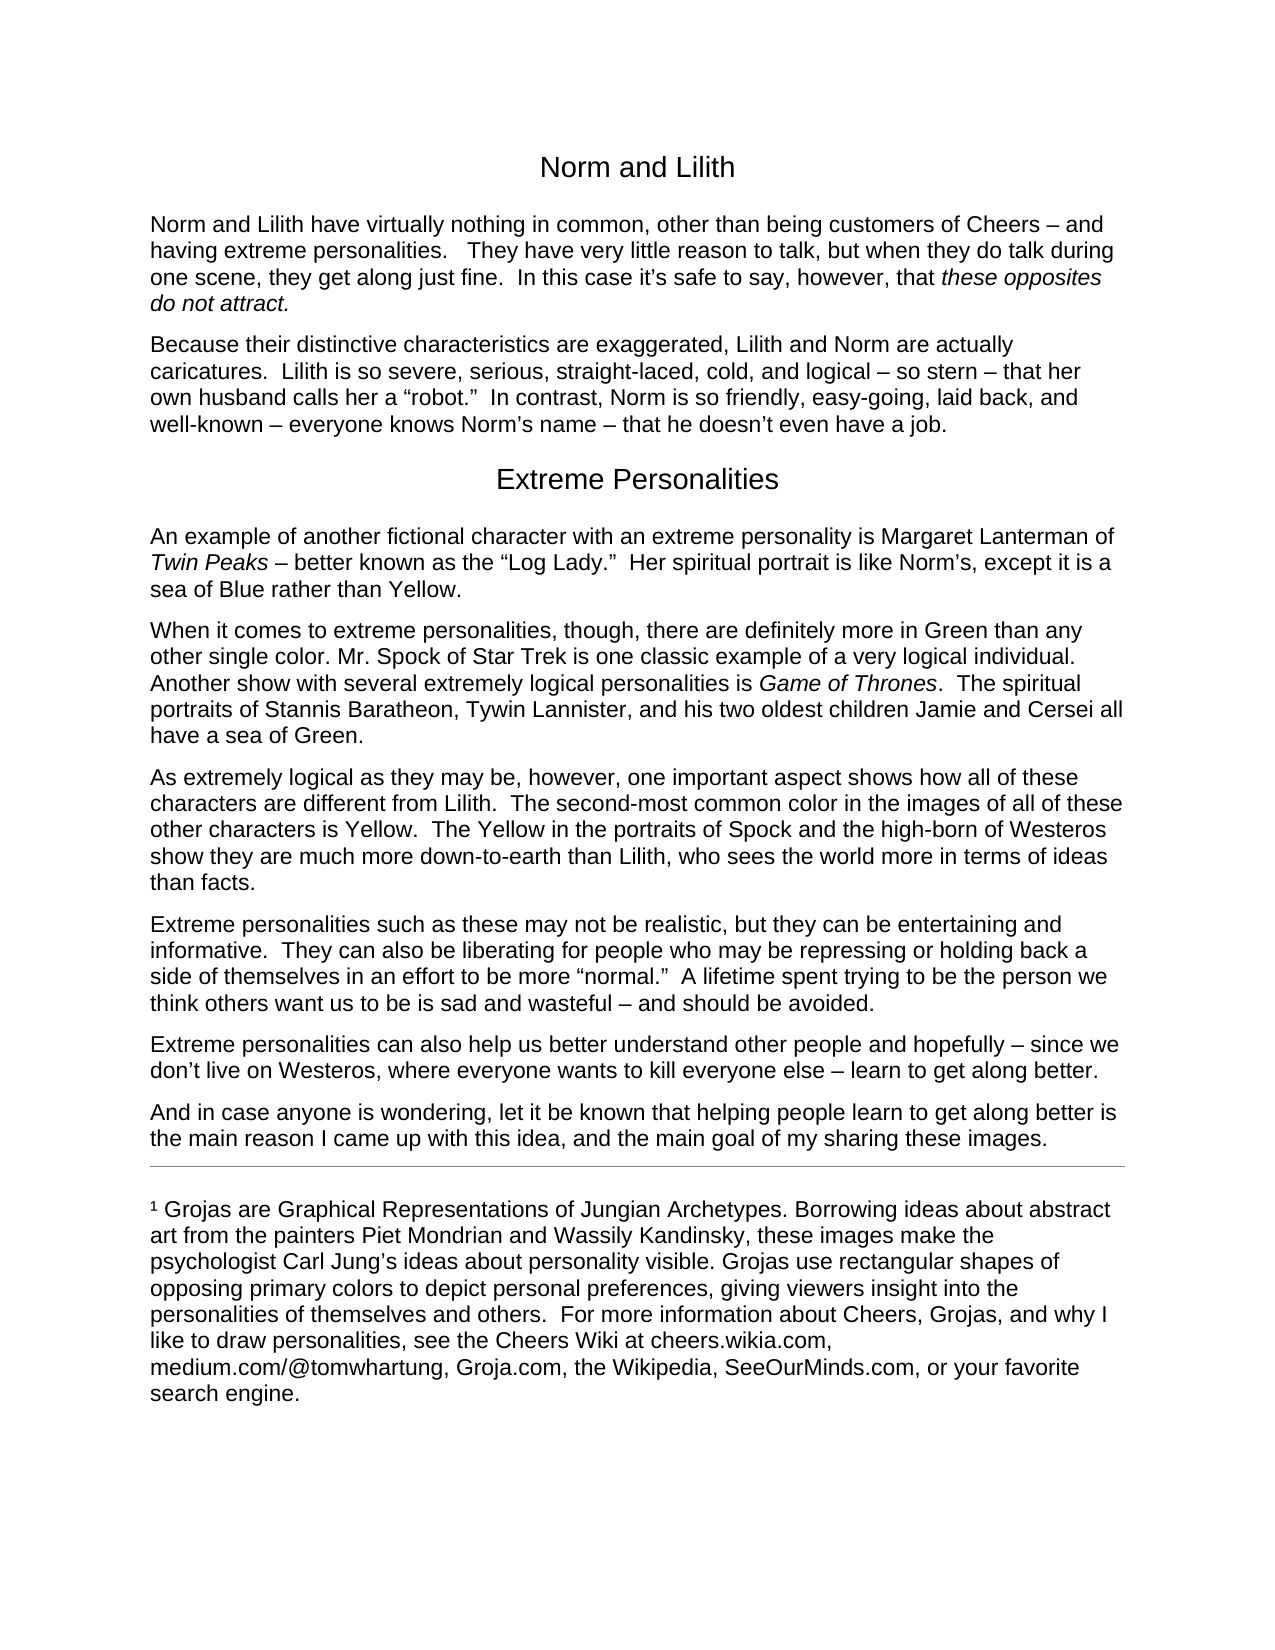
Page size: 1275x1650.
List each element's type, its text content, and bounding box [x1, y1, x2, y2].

text Norm and Lilith have virtually nothing in common, other than being customers of Cheers – and having extreme personalities. They have very little reason to talk, but when they do talk during one scene, they get along just fine. In this case it’s safe to say, however, that these opposites do not attract. [150, 211, 1125, 316]
text ¹ Grojas are Graphical Representations of Jungian Archetypes. Borrowing ideas about abstract art from the painters Piet Mondrian and Wassily Kandinsky, these images make the psychologist Carl Jung’s ideas about personality visible. Grojas use rectangular shapes of opposing primary colors to depict personal preferences, giving viewers insight into the personalities of themselves and others. For more information about Cheers, Grojas, and why I like to draw personalities, see the Cheers Wiki at cheers.wikia.com, medium.com/@tomwhartung, Groja.com, the Wikipedia, SeeOurMinds.com, or your favorite search engine. [150, 1196, 1125, 1406]
text Extreme personalities such as these may not be realistic, but they can be entertaining and informative. They can also be liberating for people who may be repressing or holding back a side of themselves in an effort to be more “normal.” A lifetime spent trying to be the person we think others want us to be is sad and wasteful – and should be avoided. [150, 911, 1125, 1016]
text As extremely logical as they may be, however, one important aspect shows how all of these characters are different from Lilith. The second-most common color in the images of all of these other characters is Yellow. The Yellow in the portraits of Spock and the high-born of Westeros show they are much more down-to-earth than Lilith, who sees the world more in terms of ideas than facts. [150, 764, 1125, 896]
subtitle Extreme Personalities [150, 462, 1125, 495]
text When it comes to extreme personalities, though, there are definitely more in Green than any other single color. Mr. Spock of Star Trek is one classic example of a very logical individual. Another show with several extremely logical personalities is Game of Thrones. The spiritual portraits of Stannis Baratheon, Tywin Lannister, and his two oldest children Jamie and Cersei all have a sea of Green. [150, 617, 1125, 749]
text Extreme personalities can also help us better understand other people and hopefully – since we don’t live on Westeros, where everyone wants to kill everyone else – learn to get along better. [150, 1031, 1125, 1084]
text Because their distinctive characteristics are exaggerated, Lilith and Norm are actually caricatures. Lilith is so severe, serious, straight-laced, cold, and logical – so stern – that her own husband calls her a “robot.” In contrast, Norm is so friendly, easy-going, laid back, and well-known – everyone knows Norm’s name – that he doesn’t even have a job. [150, 331, 1125, 437]
text And in case anyone is wondering, let it be known that helping people learn to get along better is the main reason I came up with this idea, and the main goal of my sharing these images. [150, 1099, 1125, 1151]
text An example of another fictional character with an extreme personality is Margaret Lanterman of Twin Peaks – better known as the “Log Lady.” Her spiritual portrait is like Norm’s, except it is a sea of Blue rather than Yellow. [150, 523, 1125, 602]
subtitle Norm and Lilith [150, 150, 1125, 183]
